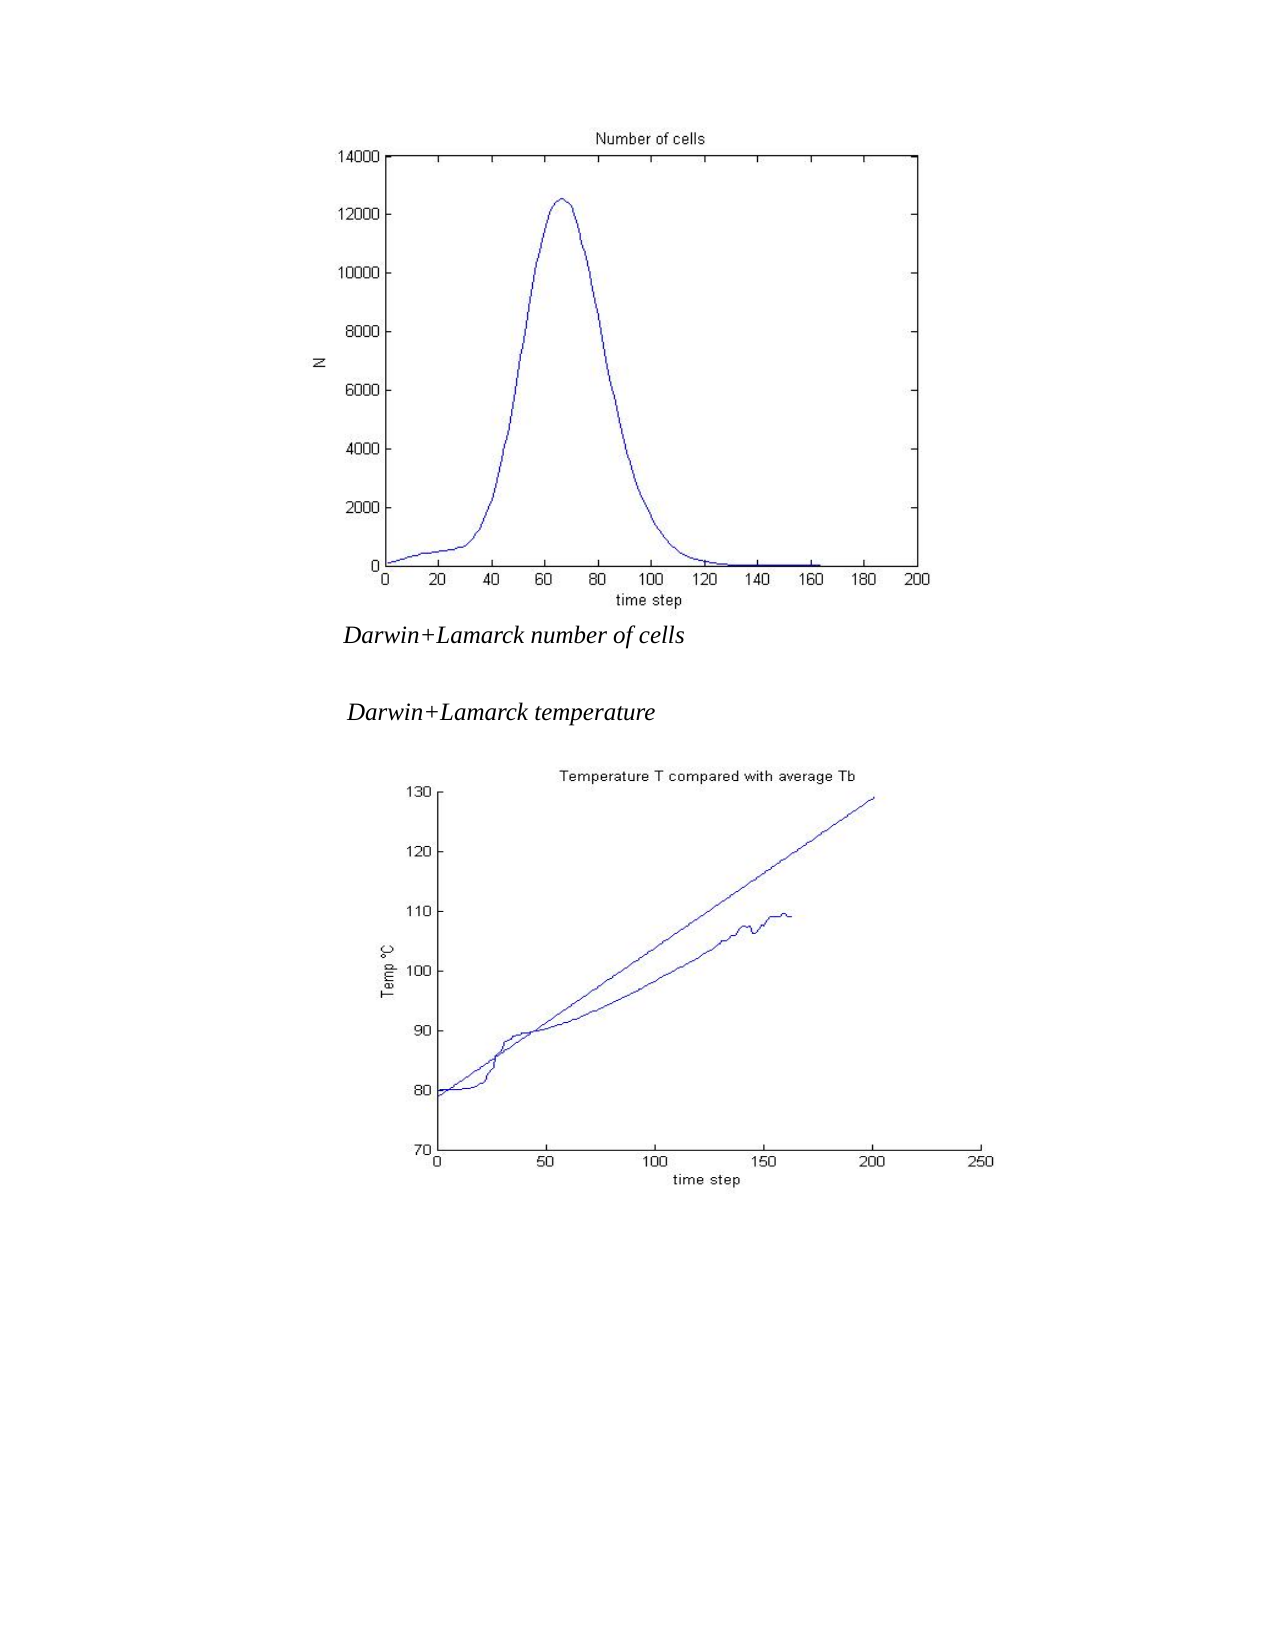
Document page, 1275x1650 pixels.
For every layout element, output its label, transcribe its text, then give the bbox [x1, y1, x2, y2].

text Darwin+Lamarck number of cells [343, 621, 903, 649]
picture [296, 119, 982, 621]
text Darwin+Lamarck temperature [347, 697, 1063, 726]
picture [346, 758, 1047, 1198]
